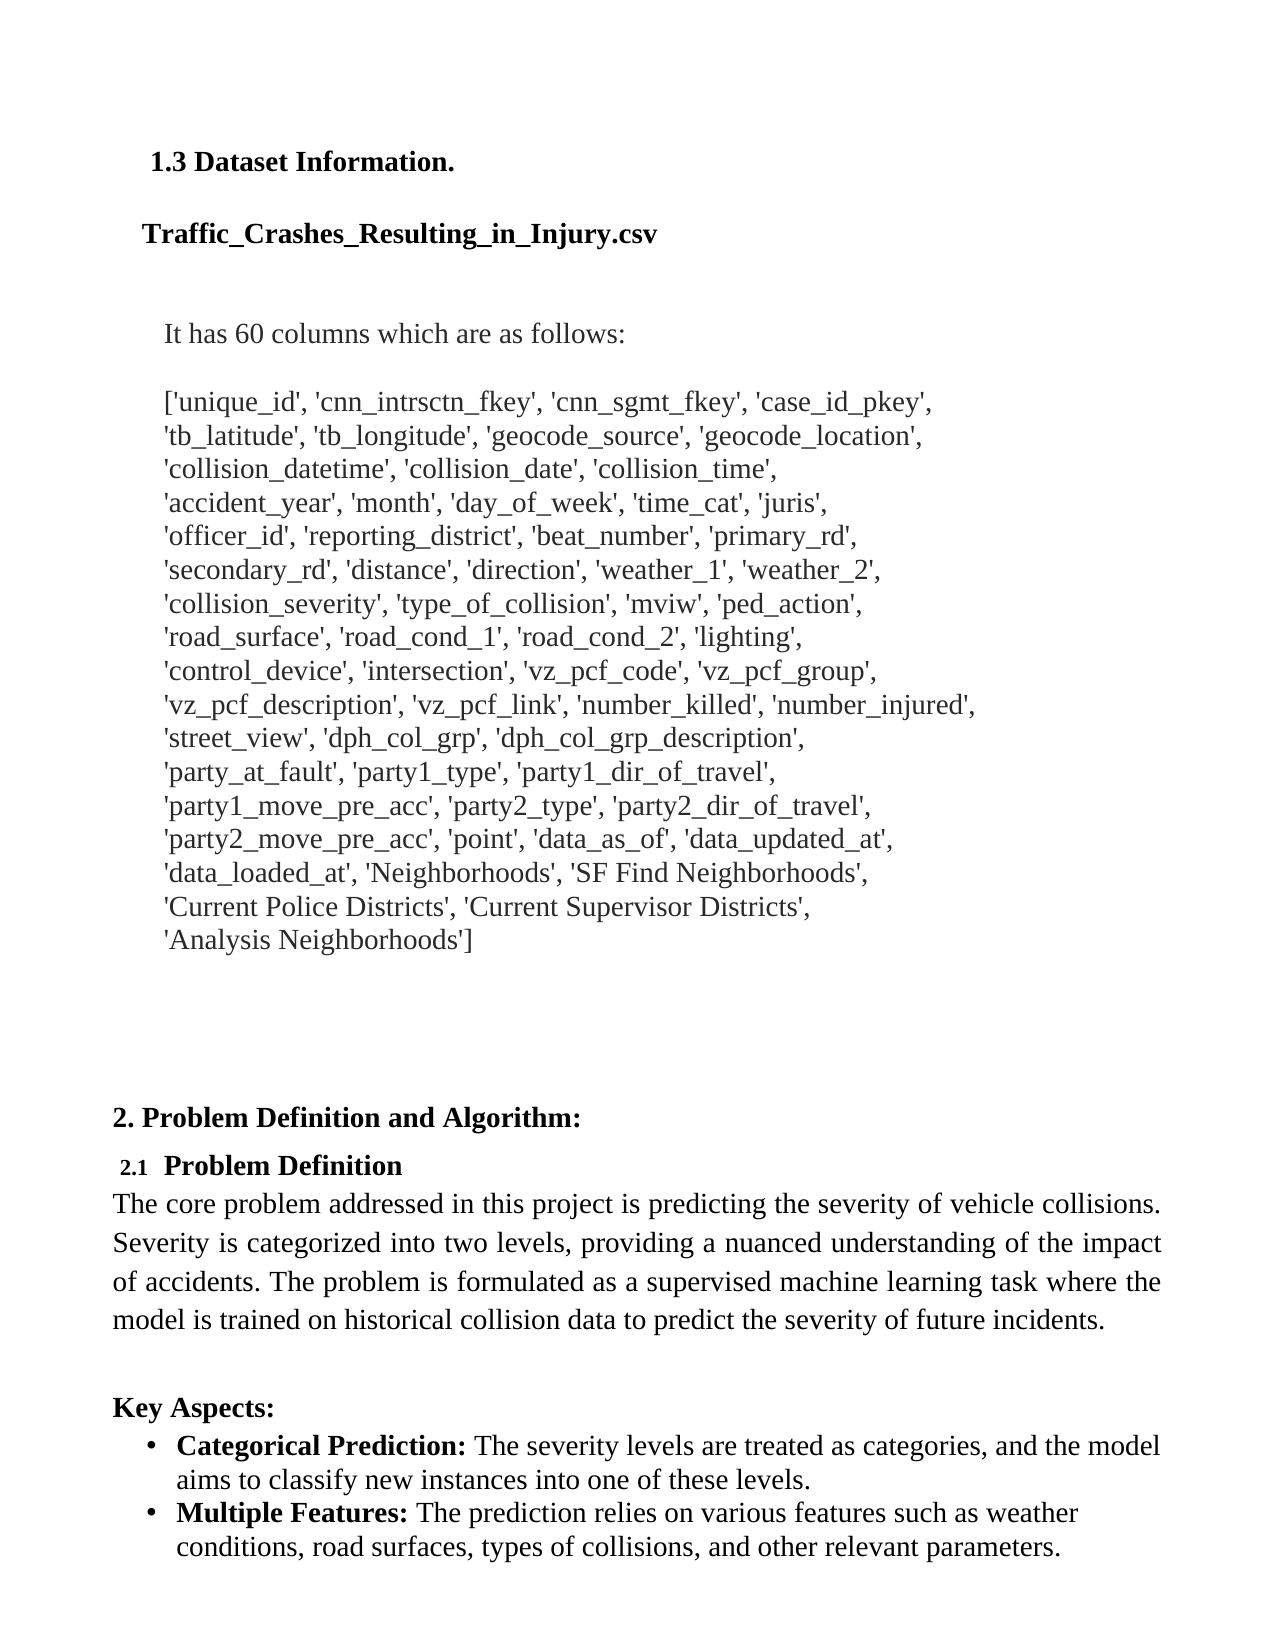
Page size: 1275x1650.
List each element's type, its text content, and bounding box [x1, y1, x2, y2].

text 'road_surface', 'road_cond_1', 'road_cond_2', 'lighting', [112, 619, 1175, 653]
text 'control_device', 'intersection', 'vz_pcf_code', 'vz_pcf_group', [112, 653, 1175, 687]
text 'Current Police Districts', 'Current Supervisor Districts', [112, 889, 1175, 922]
subtitle Traffic_Crashes_Resulting_in_Injury.csv [142, 216, 1175, 249]
text 'collision_severity', 'type_of_collision', 'mviw', 'ped_action', [112, 586, 1175, 619]
text 'party_at_fault', 'party1_type', 'party1_dir_of_travel', [112, 754, 1175, 788]
subtitle Problem Definition and Algorithm: [112, 1100, 1175, 1134]
text 'officer_id', 'reporting_district', 'beat_number', 'primary_rd', [112, 518, 1175, 552]
text 'tb_latitude', 'tb_longitude', 'geocode_source', 'geocode_location', [112, 418, 1175, 451]
text 'accident_year', 'month', 'day_of_week', 'time_cat', 'juris', [112, 485, 1175, 518]
text 'street_view', 'dph_col_grp', 'dph_col_grp_description', [112, 720, 1175, 754]
text 'party2_move_pre_acc', 'point', 'data_as_of', 'data_updated_at', [112, 821, 1175, 855]
list Problem Definition [119, 1148, 1175, 1181]
text 'Analysis Neighborhoods'] [112, 922, 1175, 956]
text Key Aspects: [112, 1390, 1163, 1423]
text 'party1_move_pre_acc', 'party2_type', 'party2_dir_of_travel', [112, 788, 1175, 821]
text ['unique_id', 'cnn_intrsctn_fkey', 'cnn_sgmt_fkey', 'case_id_pkey', [112, 384, 1175, 417]
list Multiple Features: The prediction relies on various features such as weather conditions, road surfaces, types of collisions, and other relevant parameters. [146, 1496, 1175, 1563]
text The core problem addressed in this project is predicting the severity of vehicle collisions. Severity is categorized into two levels, providing a nuanced understanding of the impact of accidents. The problem is formulated as a supervised machine learning task where the model is trained on historical collision data to predict the severity of future incidents. [112, 1187, 1163, 1336]
subtitle Dataset Information. [150, 144, 455, 177]
text 'data_loaded_at', 'Neighborhoods', 'SF Find Neighborhoods', [112, 855, 1175, 888]
text 'secondary_rd', 'distance', 'direction', 'weather_1', 'weather_2', [112, 552, 1175, 586]
list Categorical Prediction: The severity levels are treated as categories, and the model aims to classify new instances into one of these levels. [146, 1428, 1175, 1496]
text It has 60 columns which are as follows: [112, 317, 1175, 350]
text 'collision_datetime', 'collision_date', 'collision_time', [112, 451, 1175, 485]
text 'vz_pcf_description', 'vz_pcf_link', 'number_killed', 'number_injured', [112, 687, 1175, 720]
